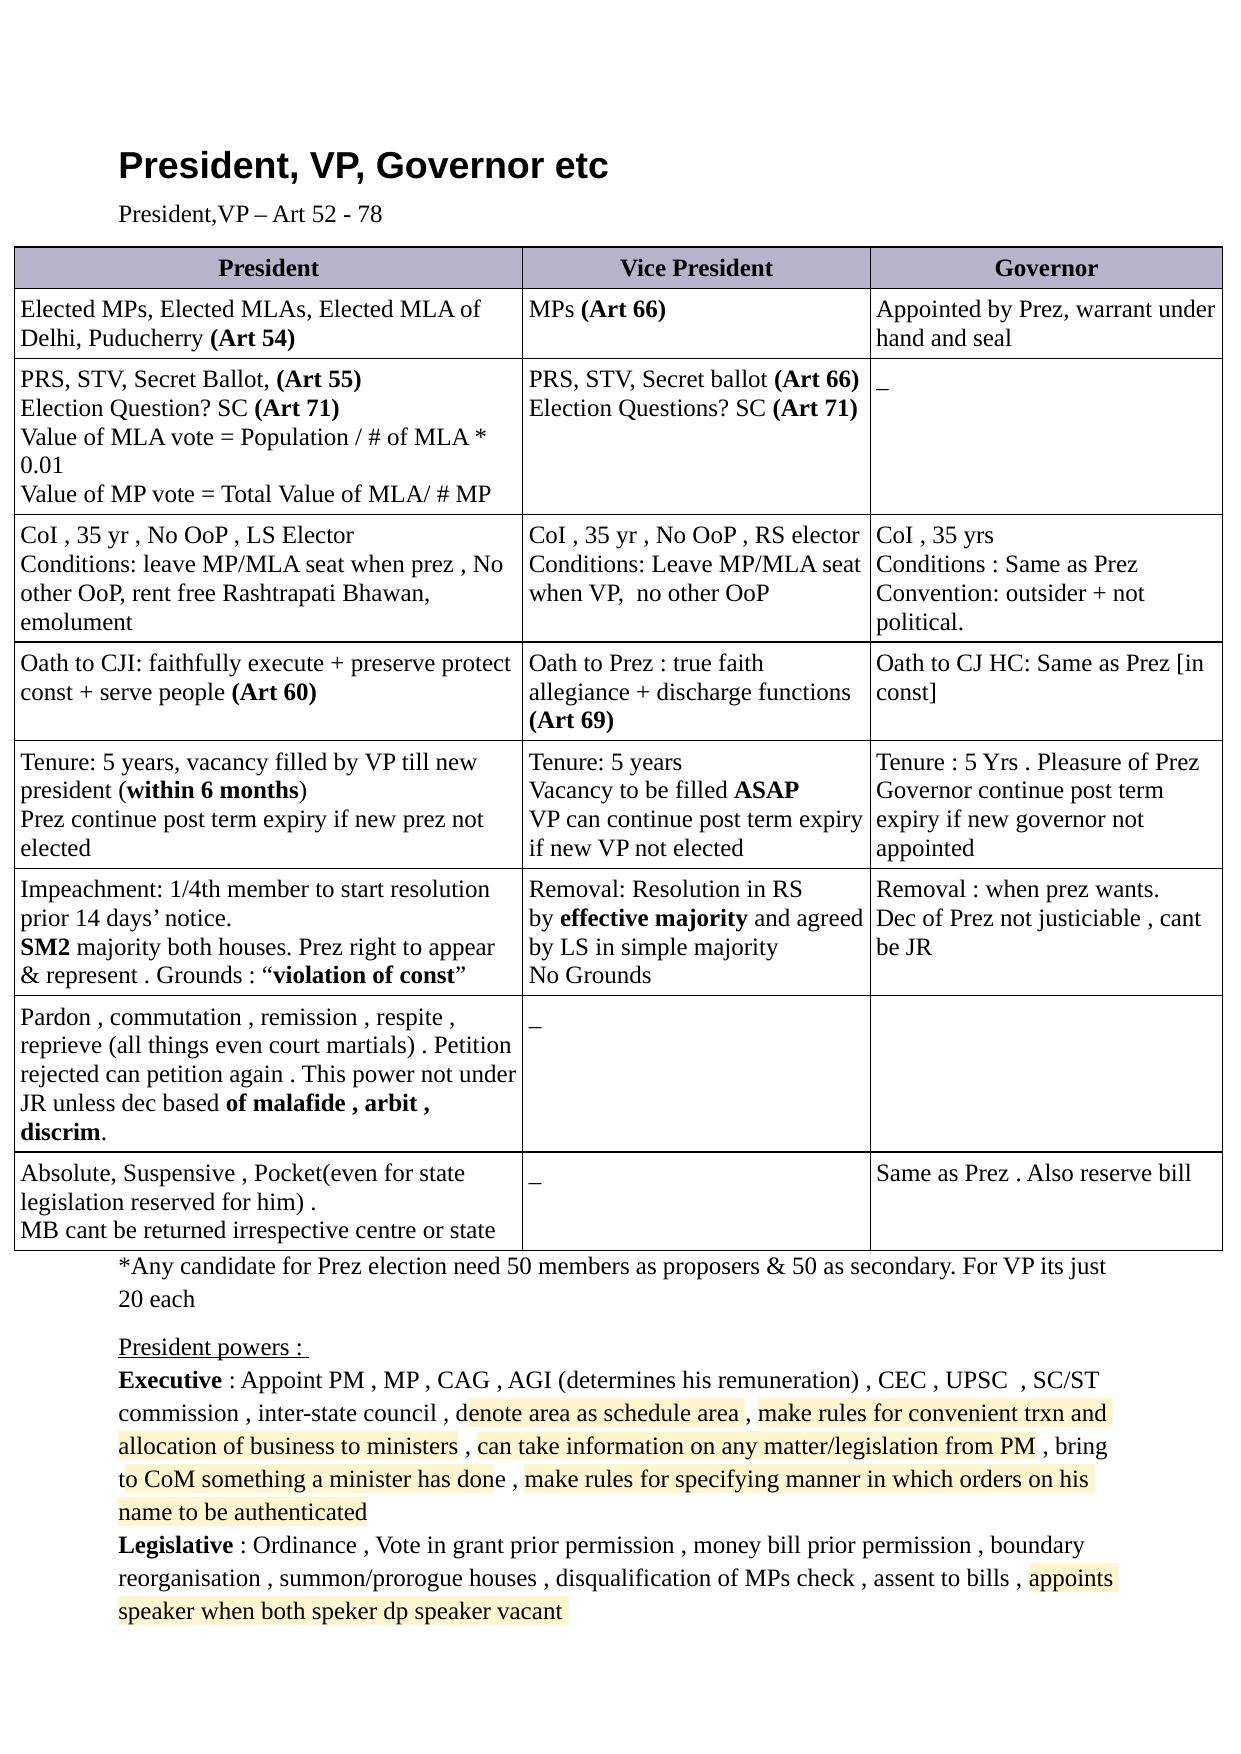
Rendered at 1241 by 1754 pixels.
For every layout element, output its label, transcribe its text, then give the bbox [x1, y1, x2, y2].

text *Any candidate for Prez election need 50 members as proposers & 50 as secondary. For VP its just 20 each [118, 1251, 1122, 1313]
table_cell PRS, STV, Secret Ballot, (Art 55) Election Question? SC (Art 71) Value of MLA vote = Population / # of MLA * 0.01 Value of MP vote = Total Value of MLA/ # MP [15, 359, 522, 514]
table_cell Pardon , commutation , remission , respite , reprieve (all things even court martials) . Petition rejected can petition again . This power not under JR unless dec based of malafide , arbit , discrim. [15, 996, 522, 1151]
table_cell Tenure: 5 years Vacancy to be filled ASAP VP can continue post term expiry if new VP not elected [523, 741, 870, 868]
table_cell Removal: Resolution in RS by effective majority and agreed by LS in simple majority No Grounds [523, 869, 870, 995]
table_cell _ [871, 359, 1222, 514]
table_cell Tenure: 5 years, vacancy filled by VP till new president (within 6 months) Prez continue post term expiry if new prez not elected [15, 741, 522, 868]
table_cell Tenure : 5 Yrs . Pleasure of Prez Governor continue post term expiry if new governor not appointed [871, 741, 1222, 868]
text President powers : Executive : Appoint PM , MP , CAG , AGI (determines his remuneration) , CEC , UPSC , SC/ST commission , inter-state council , denote area as schedule area , make rules for convenient trxn and allocation of business to ministers , can take information on any matter/legislation from PM , bring to CoM something a minister has done , make rules for specifying manner in which orders on his name to be authenticated Legislative : Ordinance , Vote in grant prior permission , money bill prior permission , boundary reorganisation , summon/prorogue houses , disqualification of MPs check , assent to bills , appoints speaker when both speker dp speaker vacant [118, 1332, 1122, 1625]
table_cell Oath to Prez : true faith allegiance + discharge functions (Art 69) [523, 643, 870, 740]
table_cell Absolute, Suspensive , Pocket(even for state legislation reserved for him) . MB cant be returned irrespective centre or state [15, 1153, 522, 1250]
table_cell CoI , 35 yr , No OoP , LS Elector Conditions: leave MP/MLA seat when prez , No other OoP, rent free Rashtrapati Bhawan, emolument [15, 515, 522, 641]
table_cell Removal : when prez wants. Dec of Prez not justiciable , cant be JR [871, 869, 1222, 995]
table_cell CoI , 35 yr , No OoP , RS elector Conditions: Leave MP/MLA seat when VP, no other OoP [523, 515, 870, 641]
table_header Governor [871, 248, 1222, 288]
table_cell Impeachment: 1/4th member to start resolution prior 14 days’ notice. SM2 majority both houses. Prez right to appear & represent . Grounds : “violation of const” [15, 869, 522, 995]
table_header President [15, 248, 522, 288]
table_cell Same as Prez . Also reserve bill [871, 1153, 1222, 1250]
table_cell _ [523, 1153, 870, 1250]
text President,VP – Art 52 - 78 [118, 199, 1122, 227]
table_cell Oath to CJ HC: Same as Prez [in const] [871, 643, 1222, 740]
table_cell [871, 996, 1222, 1151]
table_cell CoI , 35 yrs Conditions : Same as Prez Convention: outsider + not political. [871, 515, 1222, 641]
table_cell Appointed by Prez, warrant under hand and seal [871, 289, 1222, 358]
table_header Vice President [523, 248, 870, 288]
table_cell Oath to CJI: faithfully execute + preserve protect const + serve people (Art 60) [15, 643, 522, 740]
table_cell PRS, STV, Secret ballot (Art 66) Election Questions? SC (Art 71) [523, 359, 870, 514]
table_cell MPs (Art 66) [523, 289, 870, 358]
table_cell _ [523, 996, 870, 1151]
table_cell Elected MPs, Elected MLAs, Elected MLA of Delhi, Puducherry (Art 54) [15, 289, 522, 358]
subtitle President, VP, Governor etc [118, 143, 1122, 186]
